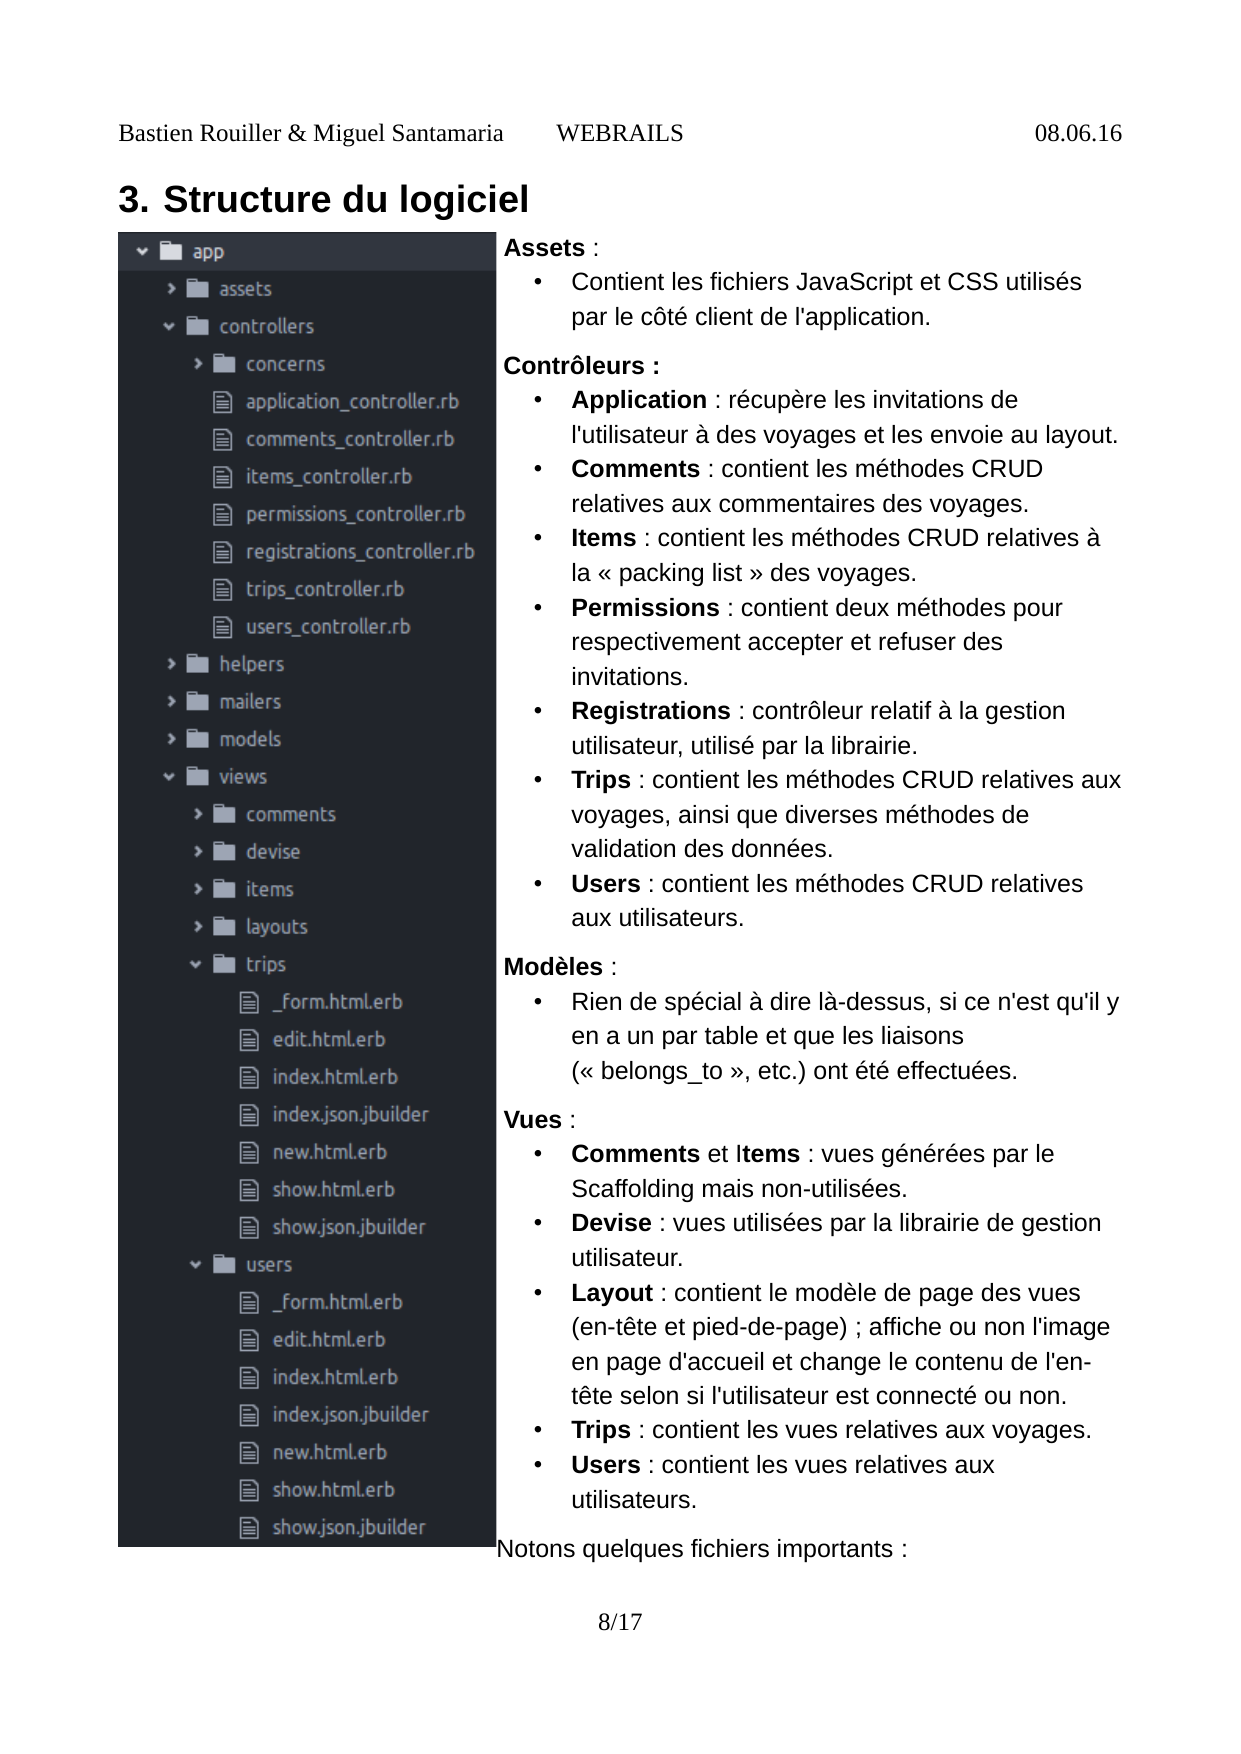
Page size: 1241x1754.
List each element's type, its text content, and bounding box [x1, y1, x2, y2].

list Registrations : contrôleur relatif à la gestion utilisateur, utilisé par la librairie. [497, 696, 1122, 759]
text Contrôleurs : [497, 351, 1122, 379]
picture [118, 232, 497, 1547]
text Notons quelques fichiers importants : [118, 1534, 1122, 1562]
list Permissions : contient deux méthodes pour respectivement accepter et refuser des invitations. [497, 592, 1122, 690]
list Comments et Items : vues générées par le Scaffolding mais non-utilisées. [497, 1139, 1122, 1203]
list Users : contient les vues relatives aux utilisateurs. [497, 1450, 1122, 1513]
list Comments : contient les méthodes CRUD relatives aux commentaires des voyages. [497, 454, 1122, 518]
list Users : contient les méthodes CRUD relatives aux utilisateurs. [497, 869, 1122, 932]
text Modèles : [497, 952, 1122, 981]
text Assets : [497, 232, 1122, 261]
subtitle Structure du logiciel [118, 176, 1122, 220]
list Contient les fichiers JavaScript et CSS utilisés par le côté client de l'application. [497, 267, 1122, 330]
list Application : récupère les invitations de l'utilisateur à des voyages et les envoie au layout. [497, 385, 1122, 449]
list Layout : contient le modèle de page des vues (en-tête et pied-de-page) ; affiche ou non l'image en page d'accueil et change le contenu de l'en-tête selon si l'utilisateur est connecté ou non. [497, 1277, 1122, 1410]
list Rien de spécial à dire là-dessus, si ce n'est qu'il y en a un par table et que les liaisons (« belongs_to », etc.) ont été effectuées. [497, 987, 1122, 1084]
text Vues : [497, 1105, 1122, 1134]
list Trips : contient les méthodes CRUD relatives aux voyages, ainsi que diverses méthodes de validation des données. [497, 765, 1122, 863]
list Items : contient les méthodes CRUD relatives à la « packing list » des voyages. [497, 523, 1122, 587]
list Trips : contient les vues relatives aux voyages. [497, 1416, 1122, 1444]
list Devise : vues utilisées par la librairie de gestion utilisateur. [497, 1208, 1122, 1272]
